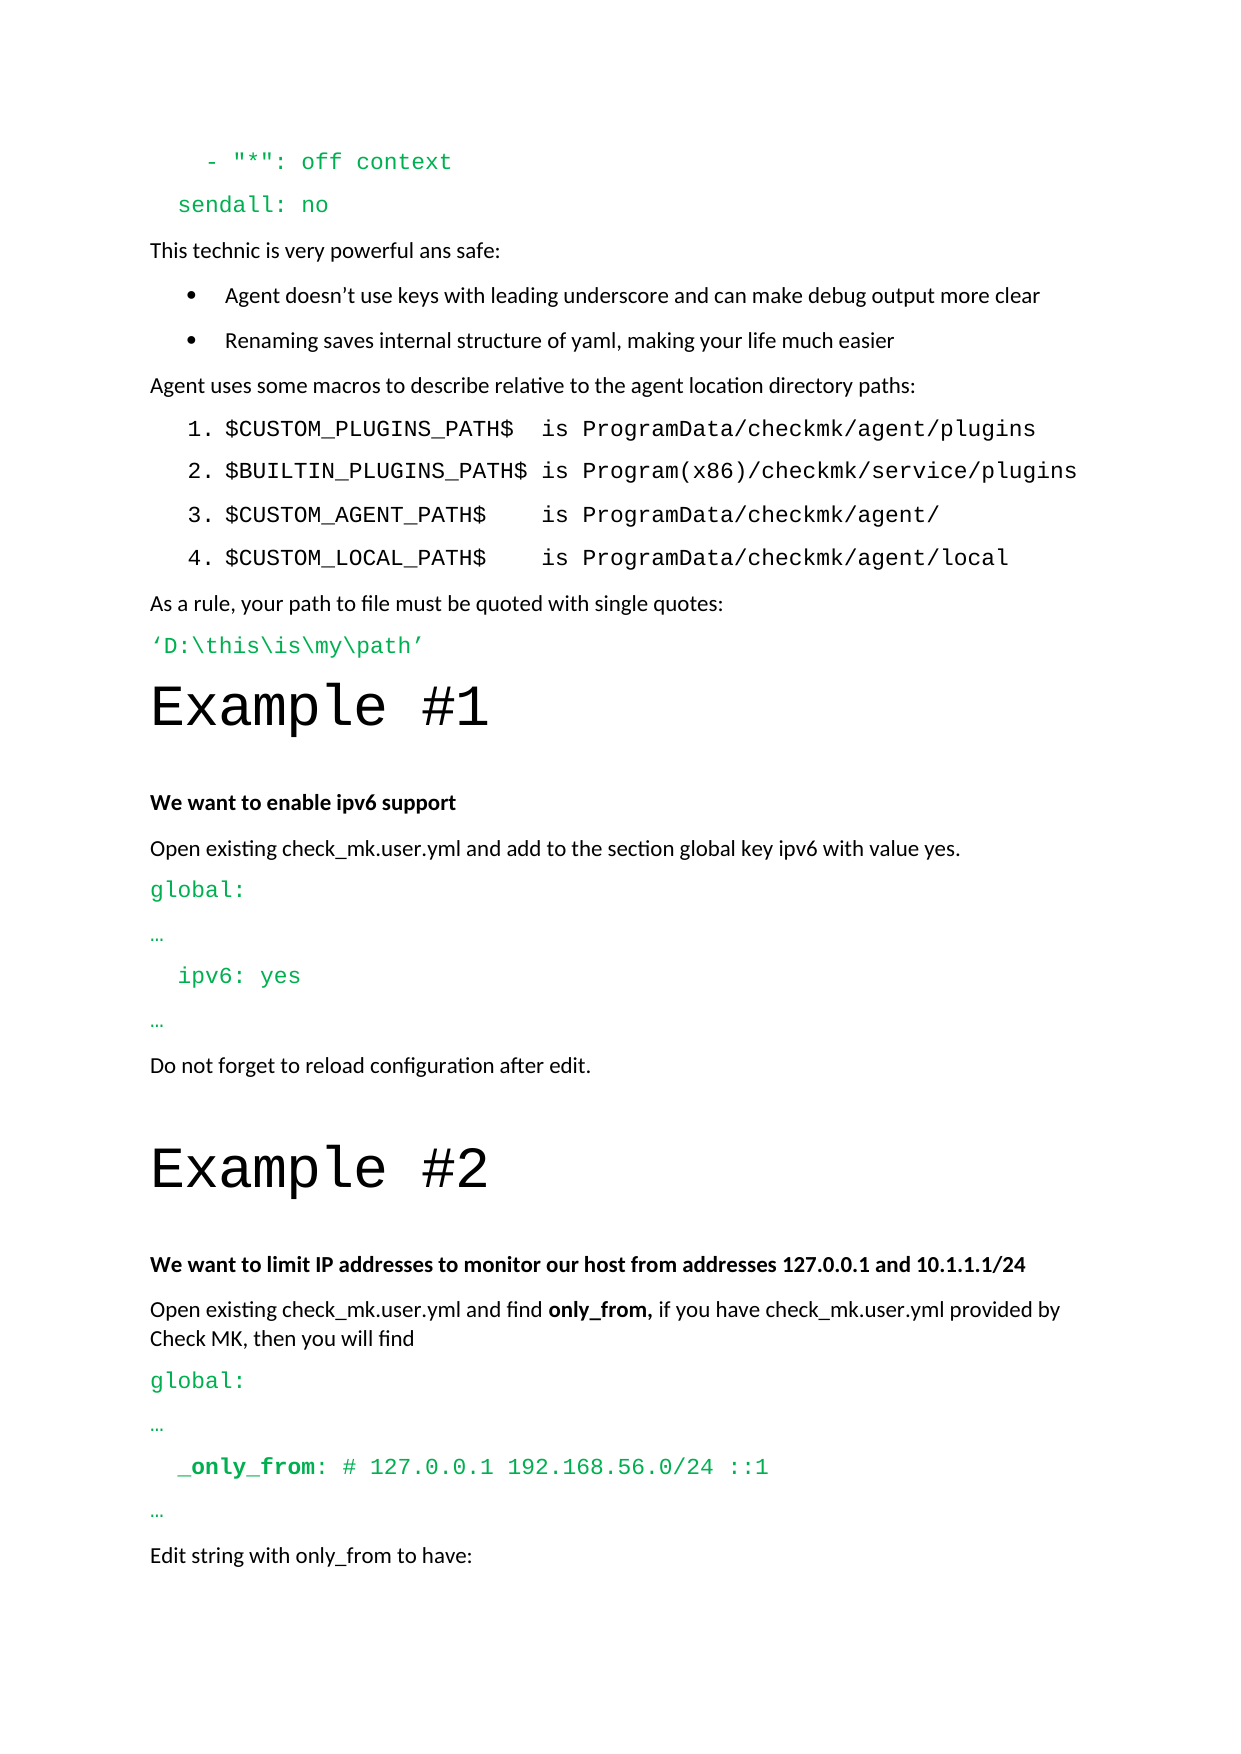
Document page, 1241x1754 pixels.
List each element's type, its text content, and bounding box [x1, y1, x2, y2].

text Open existing check_mk.user.yml and add to the section global key ipv6 with value yes. [150, 834, 1090, 862]
text This technic is very powerful ans safe: [150, 236, 1090, 264]
text Do not forget to reload configuration after edit. [150, 1051, 1090, 1079]
text … [150, 1412, 1090, 1438]
text Open existing check_mk.user.yml and find only_from, if you have check_mk.user.yml provided by Check MK, then you will find [150, 1296, 1090, 1352]
list $CUSTOM_LOCAL_PATH$ is ProgramData/checkmk/agent/local [187, 546, 1090, 572]
text global: [150, 1369, 1090, 1395]
text … [150, 1008, 1090, 1034]
text … [150, 1498, 1090, 1524]
text ipv6: yes [150, 965, 1090, 991]
text We want to enable ipv6 support [150, 788, 1090, 816]
text ‘D:\this\is\my\path’ [150, 634, 1090, 660]
list Renaming saves internal structure of yaml, making your life much easier [187, 326, 1090, 354]
text global: [150, 879, 1090, 905]
text We want to limit IP addresses to monitor our host from addresses 127.0.0.1 and 10.1.1.1/24 [150, 1250, 1090, 1278]
text … [150, 922, 1090, 948]
text - "*": off context [150, 150, 1090, 176]
text Example #1 [150, 677, 1090, 743]
text Edit string with only_from to have: [150, 1541, 1090, 1569]
text _only_from: # 127.0.0.1 192.168.56.0/24 ::1 [150, 1455, 1090, 1481]
list Agent doesn’t use keys with leading underscore and can make debug output more clear [187, 281, 1090, 309]
text Agent uses some macros to describe relative to the agent location directory paths: [150, 372, 1090, 400]
list $BUILTIN_PLUGINS_PATH$ is Program(x86)/checkmk/service/plugins [187, 460, 1090, 486]
text As a rule, your path to file must be quoted with single quotes: [150, 589, 1090, 617]
list $CUSTOM_AGENT_PATH$ is ProgramData/checkmk/agent/ [187, 503, 1090, 529]
list $CUSTOM_PLUGINS_PATH$ is ProgramData/checkmk/agent/plugins [187, 417, 1090, 443]
text sendall: no [150, 193, 1090, 219]
text Example #2 [150, 1139, 1090, 1205]
